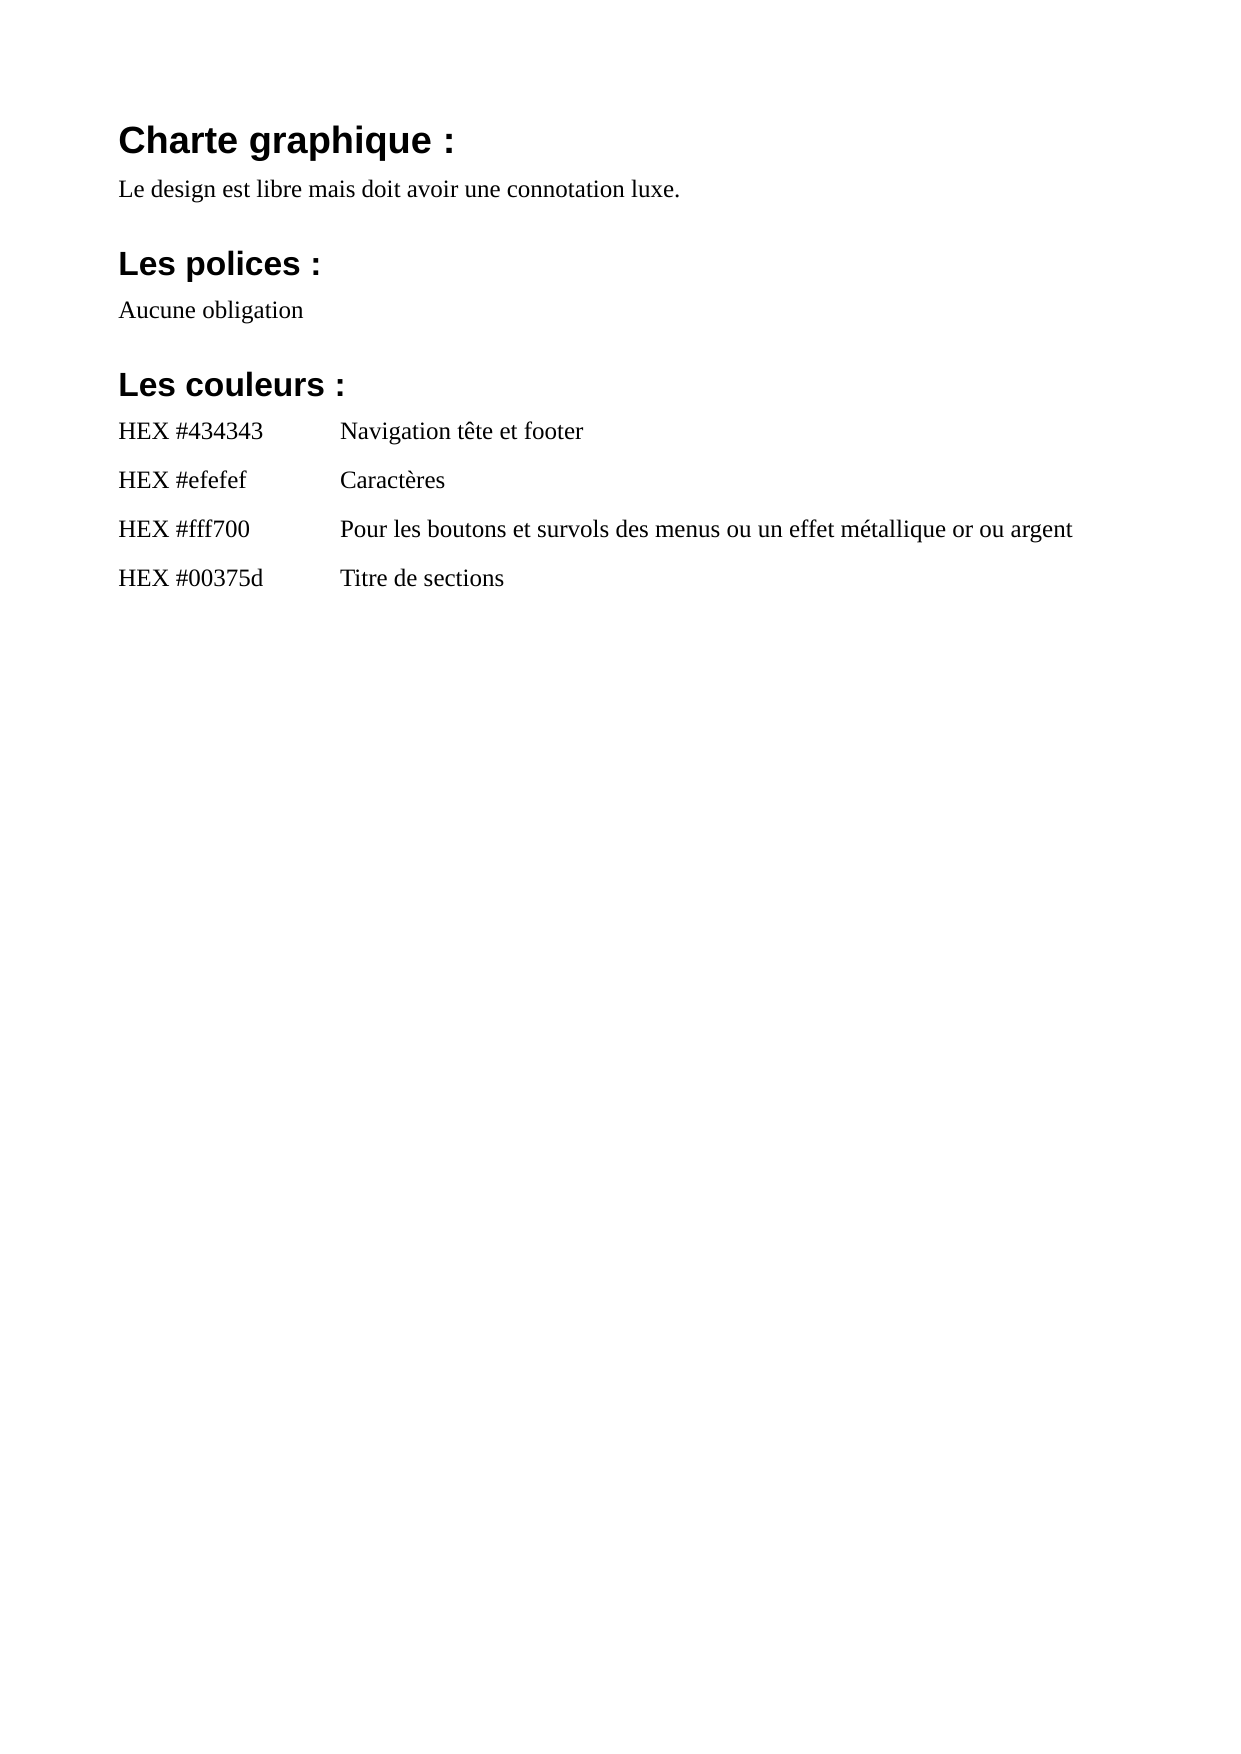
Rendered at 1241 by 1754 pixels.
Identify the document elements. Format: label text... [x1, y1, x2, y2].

text Le design est libre mais doit avoir une connotation luxe. [118, 174, 1122, 203]
text HEX #efefef Caractères [118, 465, 1122, 494]
subtitle Charte graphique : [118, 118, 1122, 162]
text Aucune obligation [118, 295, 1122, 324]
text HEX #00375d Titre de sections [118, 563, 1122, 592]
text HEX #fff700 Pour les boutons et survols des menus ou un effet métallique or ou argent [118, 514, 1122, 543]
text HEX #434343 Navigation tête et footer [118, 416, 1122, 445]
subtitle Les couleurs : [118, 365, 1122, 404]
subtitle Les polices : [118, 244, 1122, 283]
